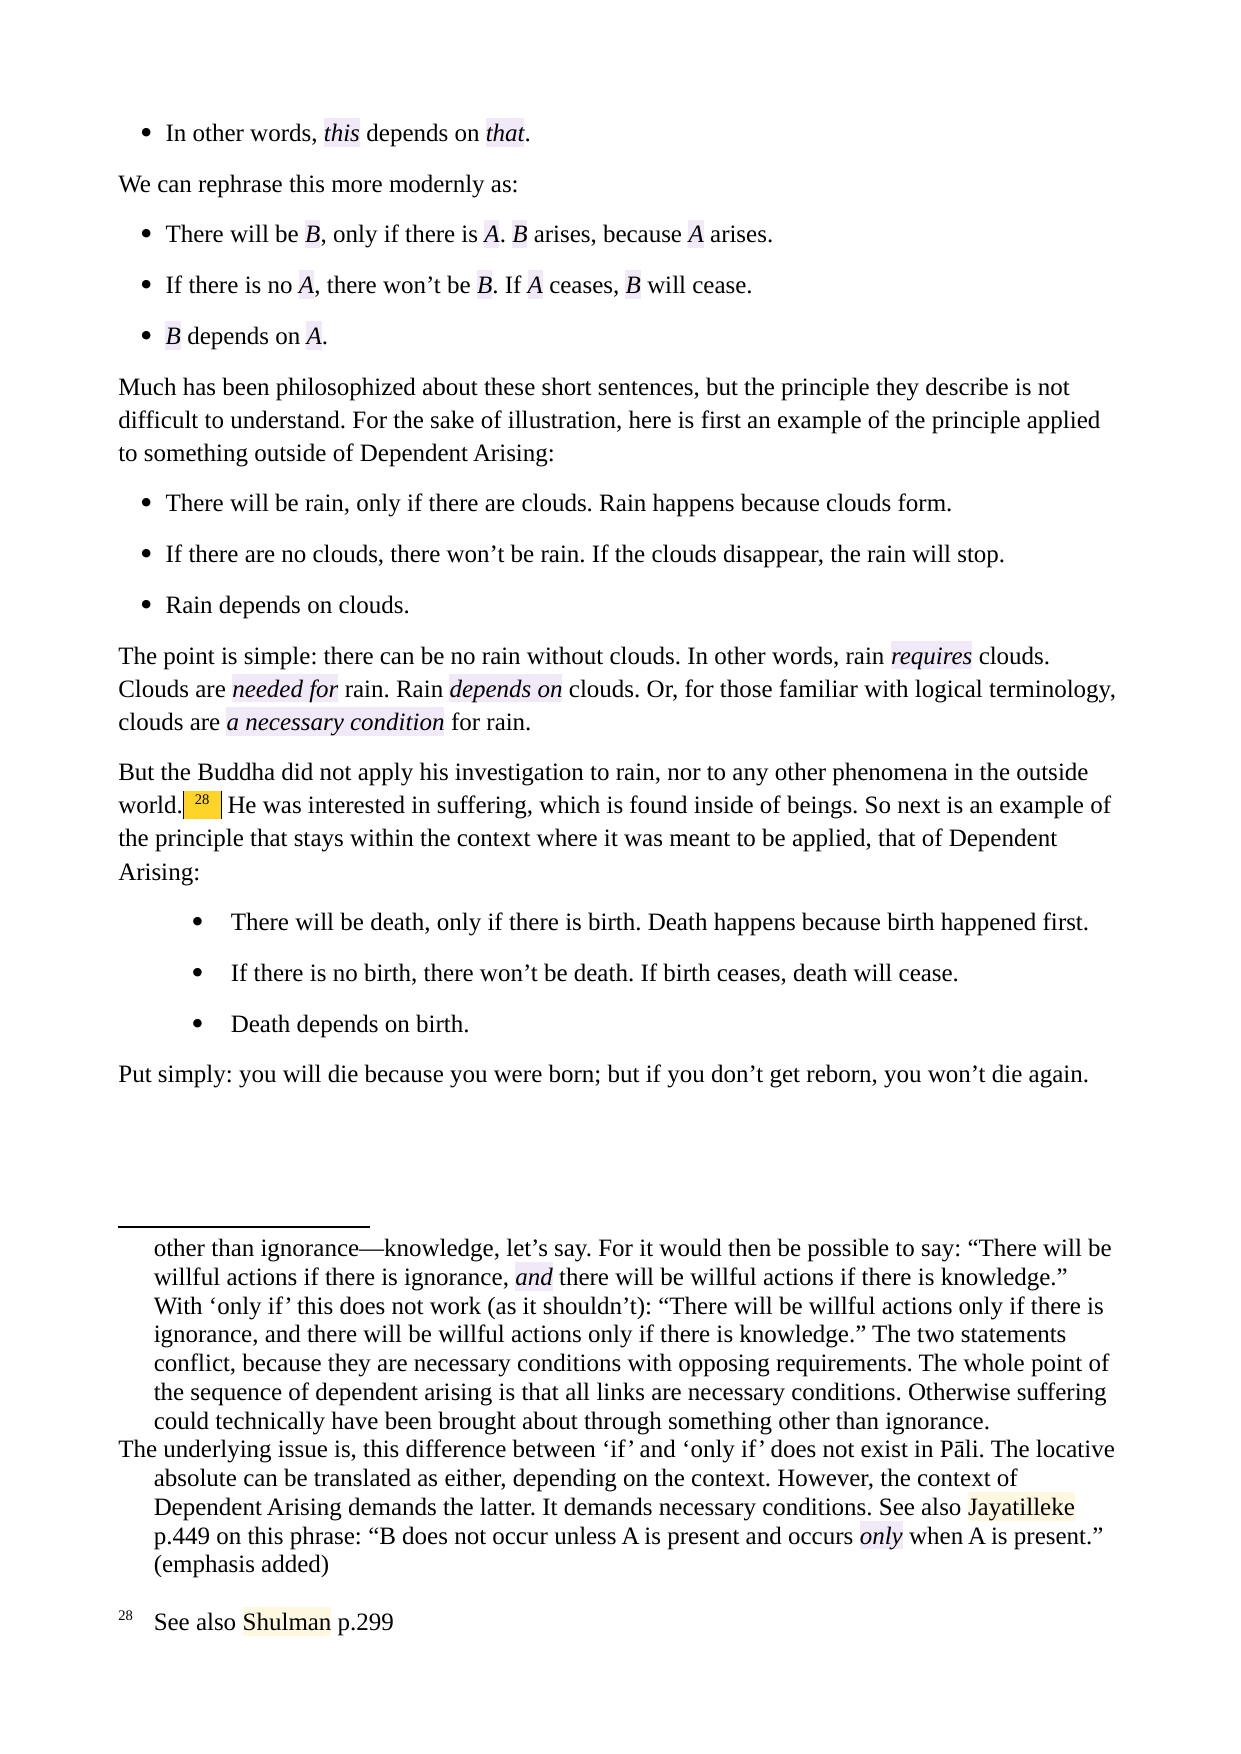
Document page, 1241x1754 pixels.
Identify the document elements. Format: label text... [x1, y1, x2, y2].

list If there is no A, there won’t be B. If A ceases, B will cease. [543, 270, 625, 299]
text The point is simple: there can be no rain without clouds. In other words, rain requires clouds. Clouds are needed for rain. Rain depends on clouds. Or, for those familiar with logical terminology, clouds are a necessary condition for rain. [118, 641, 1122, 736]
text See also Shulman p.299 [331, 1607, 1122, 1636]
list There will be B, only if there is A. B arises, because A arises. [142, 219, 1122, 248]
list Rain depends on clouds. [142, 590, 1122, 619]
list The underlying issue is, this difference between ‘if’ and ‘only if’ does not exist in Pāli. The locative absolute can be translated as either, depending on the context. However, the context of Dependent Arising demands the latter. It demands necessary conditions. See also Jayatilleke p.449 on this phrase: “B does not occur unless A is present and occurs only when A is present.” (emphasis added) [118, 1434, 1122, 1578]
text We can rephrase this more modernly as: [118, 169, 1122, 198]
text Put simply: you will die because you were born; but if you don’t get reborn, you won’t die again. [118, 1059, 1122, 1088]
list B depends on A. [142, 321, 165, 350]
list In other words, this depends on that. [142, 118, 324, 147]
text Much has been philosophized about these short sentences, but the principle they describe is not difficult to understand. For the sake of illustration, here is first an example of the principle applied to something outside of Dependent Arising: [118, 372, 1122, 467]
list If there is no birth, there won’t be death. If birth ceases, death will cease. [193, 958, 1122, 987]
list In other words, this depends on that. [360, 118, 486, 147]
text See also Shulman p.299 [118, 1607, 243, 1636]
list There will be rain, only if there are clouds. Rain happens because clouds form. [142, 488, 1122, 517]
list If there is no A, there won’t be B. If A ceases, B will cease. [314, 270, 477, 299]
list If there is no A, there won’t be B. If A ceases, B will cease. [142, 270, 299, 299]
list other than ignorance—knowledge, let’s say. For it would then be possible to say: “There will be willful actions if there is ignorance, and there will be willful actions if there is knowledge.” With ‘only if’ this does not work (as it shouldn’t): “There will be willful actions only if there is ignorance, and there will be willful actions only if there is knowledge.” The two statements conflict, because they are necessary conditions with opposing requirements. The whole point of the sequence of dependent arising is that all links are necessary conditions. Otherwise suffering could technically have been brought about through something other than ignorance. [118, 1233, 1122, 1434]
list If there are no clouds, there won’t be rain. If the clouds disappear, the rain will stop. [142, 539, 1122, 568]
list If there is no A, there won’t be B. If A ceases, B will cease. [641, 270, 1122, 299]
list B depends on A. [181, 321, 306, 350]
list In other words, this depends on that. [524, 118, 1122, 147]
text But the Buddha did not apply his investigation to rain, nor to any other phenomena in the outside world. He was interested in suffering, which is found inside of beings. So next is an example of the principle that stays within the context where it was meant to be applied, that of Dependent Arising: [118, 757, 1122, 885]
list There will be death, only if there is birth. Death happens because birth happened first. [193, 907, 1122, 936]
list Death depends on birth. [193, 1009, 1122, 1037]
list B depends on A. [322, 321, 1122, 350]
